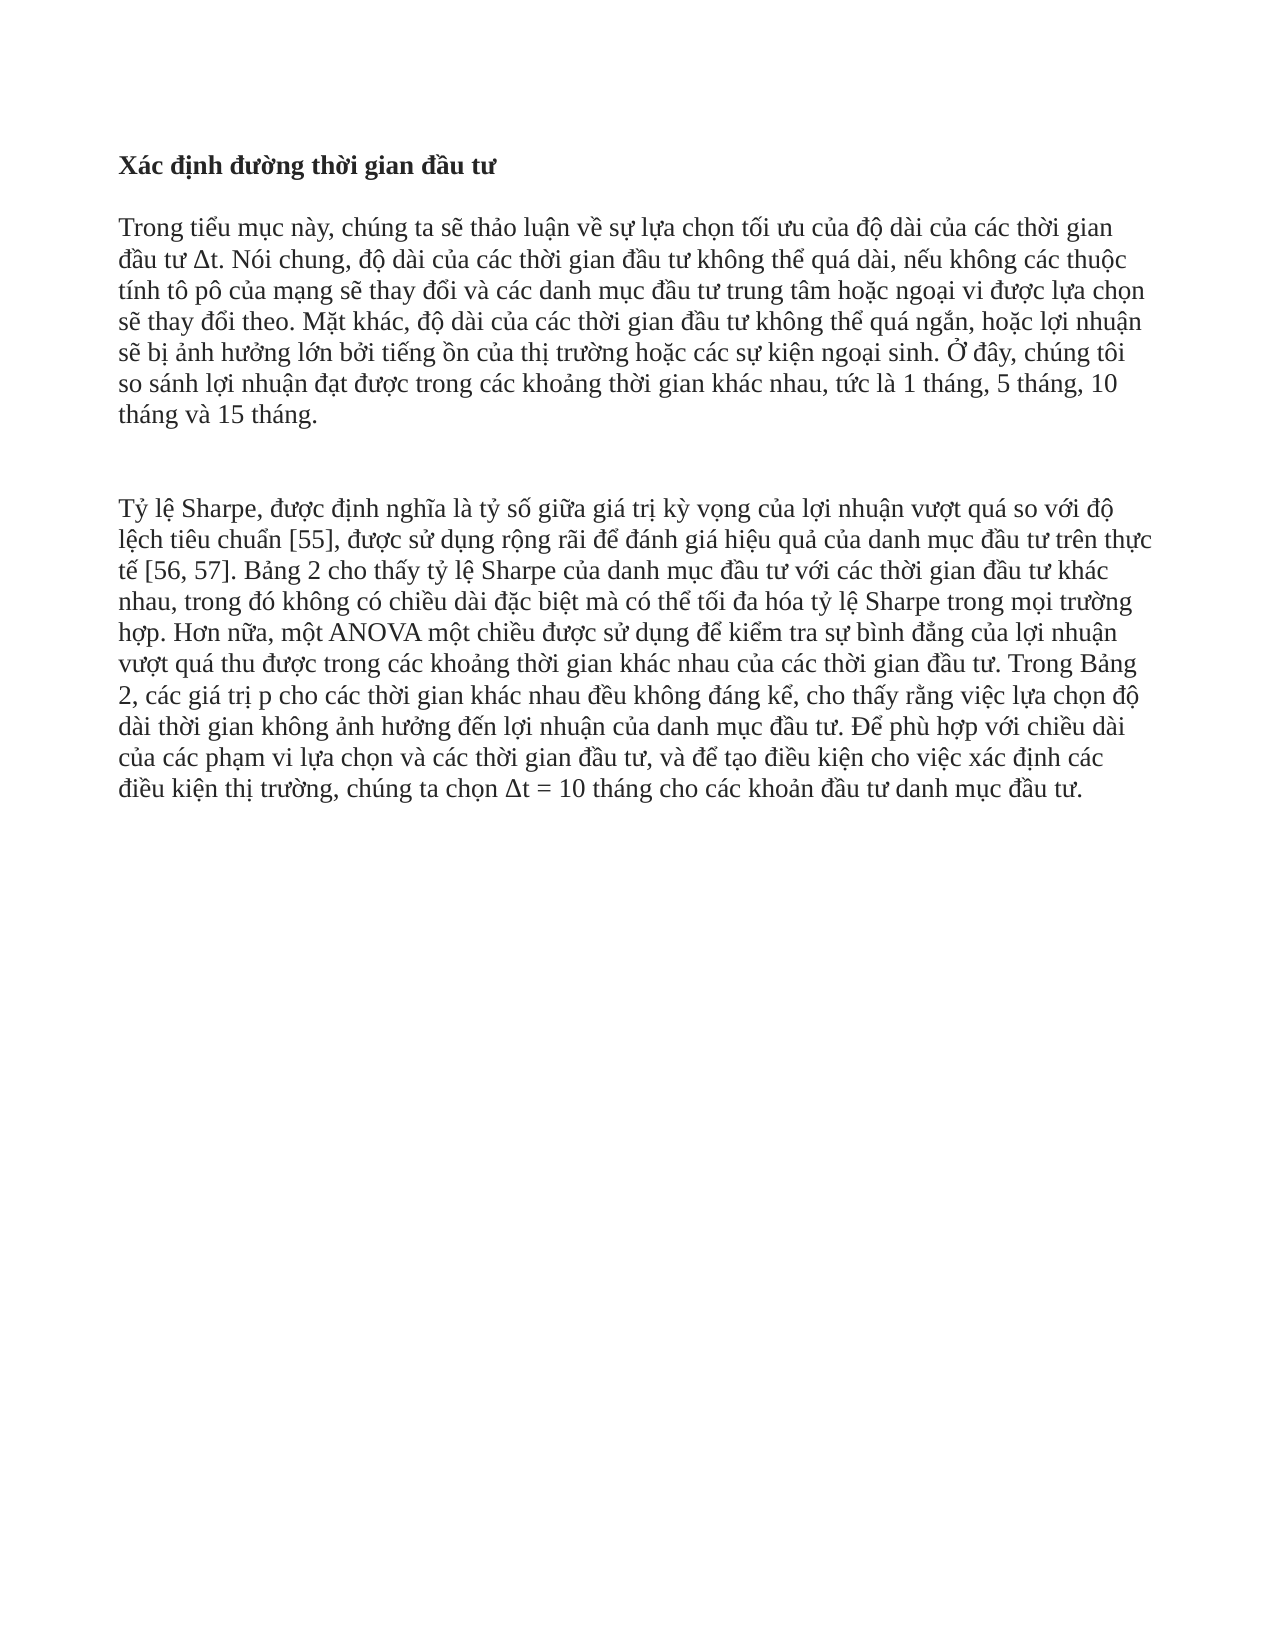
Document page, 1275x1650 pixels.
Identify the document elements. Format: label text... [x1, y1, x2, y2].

text Trong tiểu mục này, chúng ta sẽ thảo luận về sự lựa chọn tối ưu của độ dài của các thời gian đầu tư Δt. Nói chung, độ dài của các thời gian đầu tư không thể quá dài, nếu không các thuộc tính tô pô của mạng sẽ thay đổi và các danh mục đầu tư trung tâm hoặc ngoại vi được lựa chọn sẽ thay đổi theo. Mặt khác, độ dài của các thời gian đầu tư không thể quá ngắn, hoặc lợi nhuận sẽ bị ảnh hưởng lớn bởi tiếng ồn của thị trường hoặc các sự kiện ngoại sinh. Ở đây, chúng tôi so sánh lợi nhuận đạt được trong các khoảng thời gian khác nhau, tức là 1 tháng, 5 tháng, 10 tháng và 15 tháng. [118, 180, 1157, 429]
text Tỷ lệ Sharpe, được định nghĩa là tỷ số giữa giá trị kỳ vọng của lợi nhuận vượt quá so với độ lệch tiêu chuẩn [55], được sử dụng rộng rãi để đánh giá hiệu quả của danh mục đầu tư trên thực tế [56, 57]. Bảng 2 cho thấy tỷ lệ Sharpe của danh mục đầu tư với các thời gian đầu tư khác nhau, trong đó không có chiều dài đặc biệt mà có thể tối đa hóa tỷ lệ Sharpe trong mọi trường hợp. Hơn nữa, một ANOVA một chiều được sử dụng để kiểm tra sự bình đẳng của lợi nhuận vượt quá thu được trong các khoảng thời gian khác nhau của các thời gian đầu tư. Trong Bảng 2, các giá trị p cho các thời gian khác nhau đều không đáng kể, cho thấy rằng việc lựa chọn độ dài thời gian không ảnh hưởng đến lợi nhuận của danh mục đầu tư. Để phù hợp với chiều dài của các phạm vi lựa chọn và các thời gian đầu tư, và để tạo điều kiện cho việc xác định các điều kiện thị trường, chúng ta chọn Δt = 10 tháng cho các khoản đầu tư danh mục đầu tư. [118, 492, 1157, 803]
text Xác định đường thời gian đầu tư [118, 149, 1157, 180]
